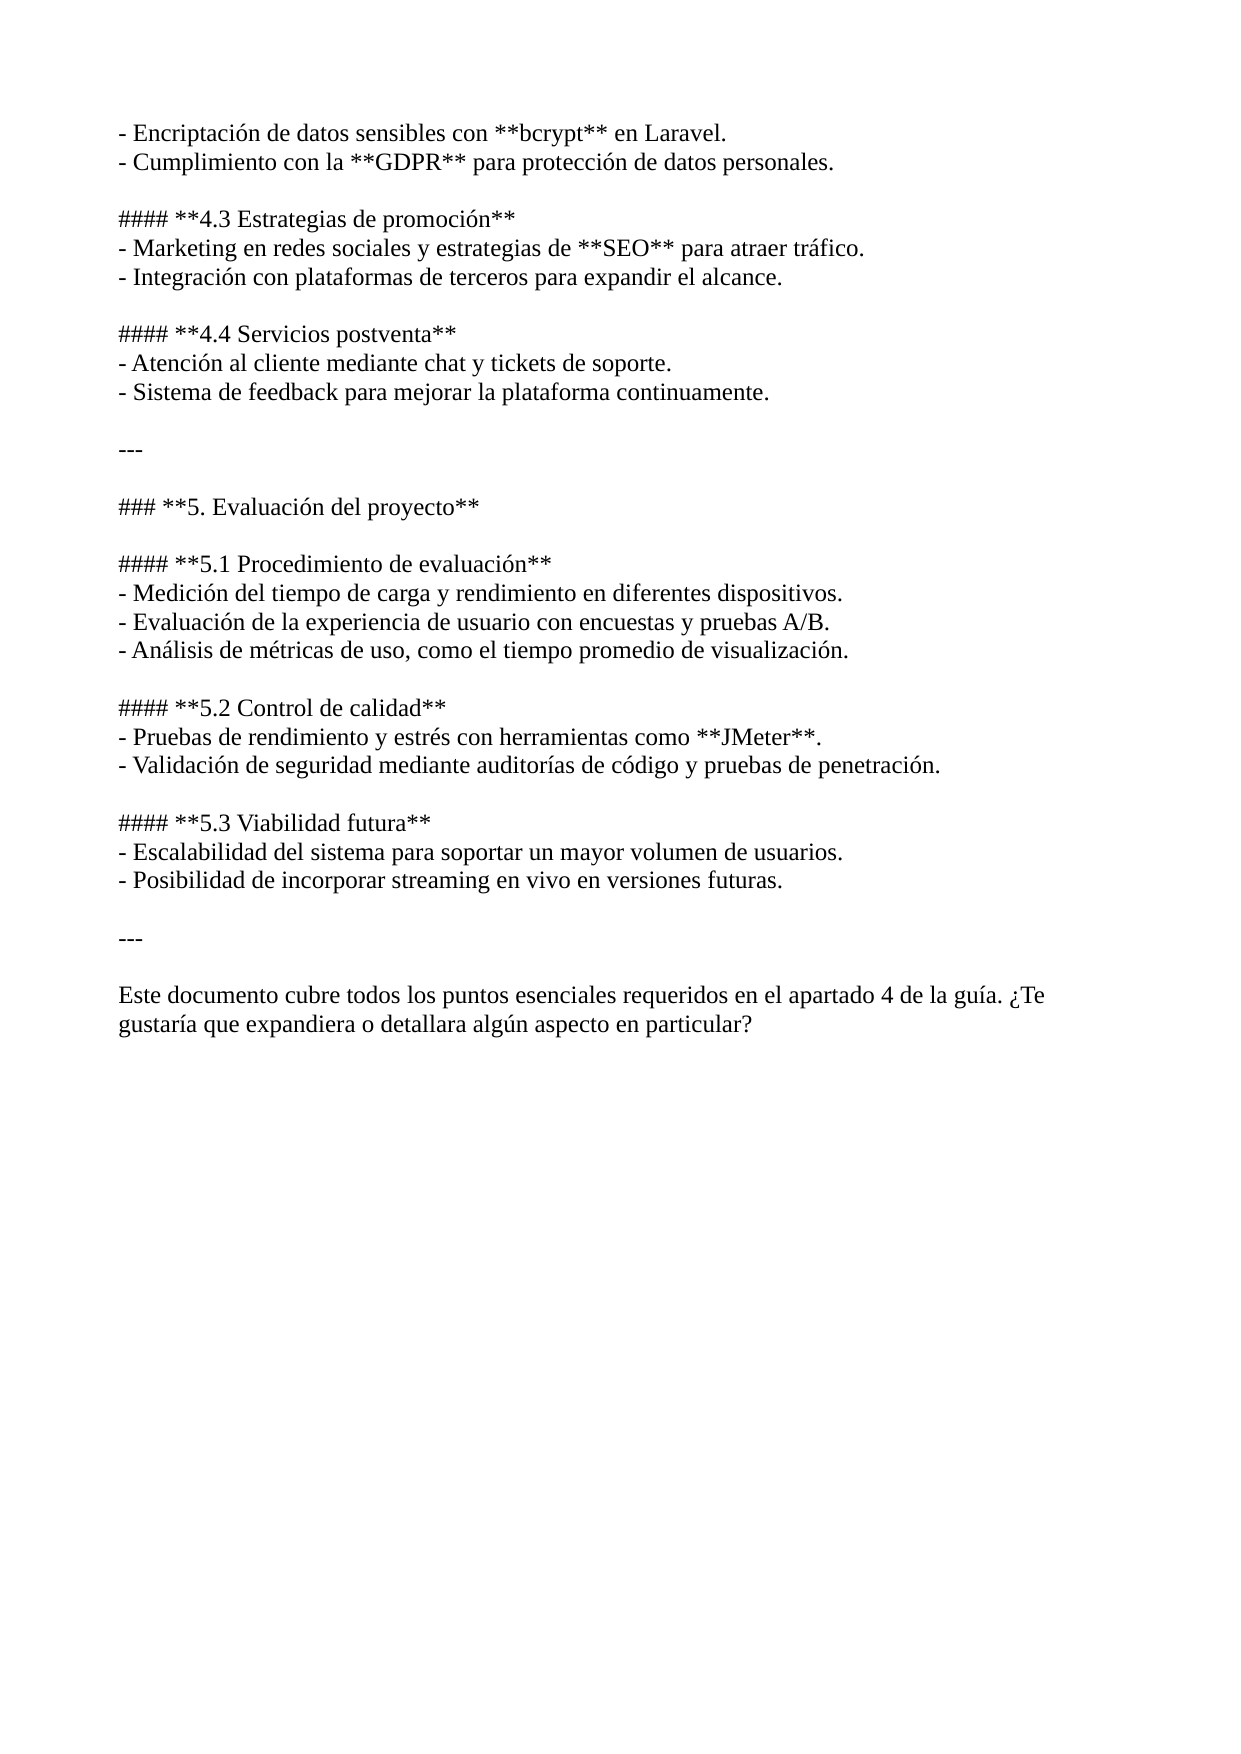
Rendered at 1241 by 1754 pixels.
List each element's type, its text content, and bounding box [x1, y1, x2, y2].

text #### **4.4 Servicios postventa** [118, 319, 1122, 348]
text - Atención al cliente mediante chat y tickets de soporte. [118, 348, 1122, 377]
text - Cumplimiento con la **GDPR** para protección de datos personales. [118, 147, 1122, 176]
text ### **5. Evaluación del proyecto** [118, 492, 1122, 521]
text #### **5.3 Viabilidad futura** [118, 808, 1122, 837]
text #### **4.3 Estrategias de promoción** [118, 204, 1122, 233]
text - Posibilidad de incorporar streaming en vivo en versiones futuras. [118, 866, 1122, 894]
text --- [118, 434, 1122, 463]
text #### **5.1 Procedimiento de evaluación** [118, 549, 1122, 578]
text - Sistema de feedback para mejorar la plataforma continuamente. [118, 377, 1122, 406]
text - Validación de seguridad mediante auditorías de código y pruebas de penetración. [118, 751, 1122, 779]
text - Pruebas de rendimiento y estrés con herramientas como **JMeter**. [118, 722, 1122, 751]
text - Medición del tiempo de carga y rendimiento en diferentes dispositivos. [118, 578, 1122, 607]
text - Análisis de métricas de uso, como el tiempo promedio de visualización. [118, 636, 1122, 664]
text Este documento cubre todos los puntos esenciales requeridos en el apartado 4 de la guía. ¿Te gustaría que expandiera o detallara algún aspecto en particular? [118, 981, 1122, 1038]
text - Integración con plataformas de terceros para expandir el alcance. [118, 262, 1122, 291]
text - Encriptación de datos sensibles con **bcrypt** en Laravel. [118, 118, 1122, 147]
text - Escalabilidad del sistema para soportar un mayor volumen de usuarios. [118, 837, 1122, 866]
text --- [118, 923, 1122, 952]
text #### **5.2 Control de calidad** [118, 693, 1122, 722]
text - Evaluación de la experiencia de usuario con encuestas y pruebas A/B. [118, 607, 1122, 636]
text - Marketing en redes sociales y estrategias de **SEO** para atraer tráfico. [118, 233, 1122, 262]
